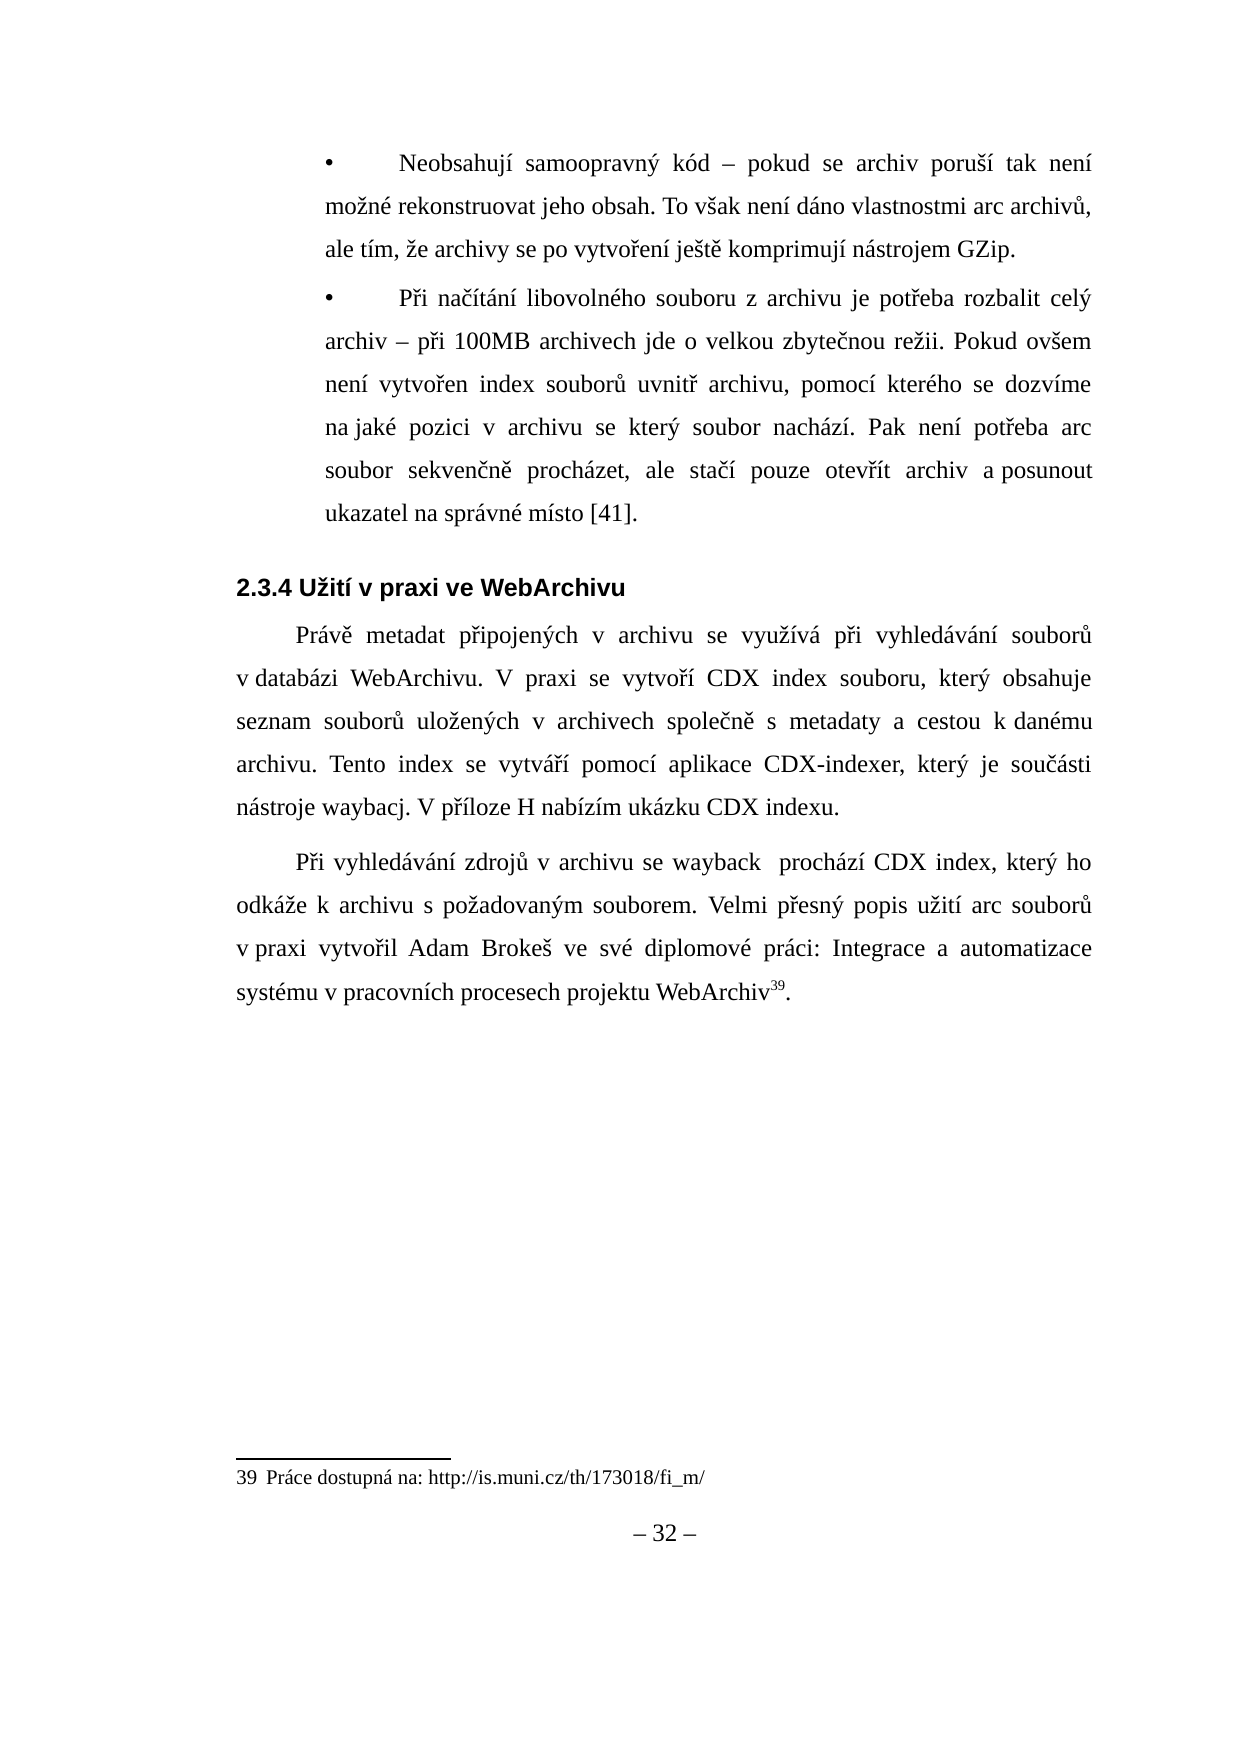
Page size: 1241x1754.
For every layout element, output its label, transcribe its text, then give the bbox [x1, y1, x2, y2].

subtitle 2.3.4 Užití v praxi ve WebArchivu [236, 573, 1093, 601]
text Při vyhledávání zdrojů v archivu se wayback prochází CDX index, který ho odkáže k archivu s požadovaným souborem. Velmi přesný popis užití arc souborů v praxi vytvořil Adam Brokeš ve své diplomové práci: Integrace a automatizace systému v pracovních procesech projektu WebArchiv. [236, 847, 1093, 1005]
text Právě metadat připojených v archivu se využívá při vyhledávání souborů v databázi WebArchivu. V praxi se vytvoří CDX index souboru, který obsahuje seznam souborů uložených v archivech společně s metadaty a cestou k danému archivu. Tento index se vytváří pomocí aplikace CDX-indexer, který je součásti nástroje waybacj. V příloze H nabízím ukázku CDX indexu. [236, 620, 1093, 821]
text Práce dostupná na: http://is.muni.cz/th/173018/fi_m/ [236, 1465, 1093, 1489]
list Při načítání libovolného souboru z archivu je potřeba rozbalit celý archiv – při 100MB archivech jde o velkou zbytečnou režii. Pokud ovšem není vytvořen index souborů uvnitř archivu, pomocí kterého se dozvíme na jaké pozici v archivu se který soubor nachází. Pak není potřeba arc soubor sekvenčně procházet, ale stačí pouze otevřít archiv a posunout ukazatel na správné místo [41]. [325, 283, 1093, 527]
list Neobsahují samoopravný kód – pokud se archiv poruší tak není možné rekonstruovat jeho obsah. To však není dáno vlastnostmi arc archivů, ale tím, že archivy se po vytvoření ještě komprimují nástrojem GZip. [325, 148, 1093, 263]
